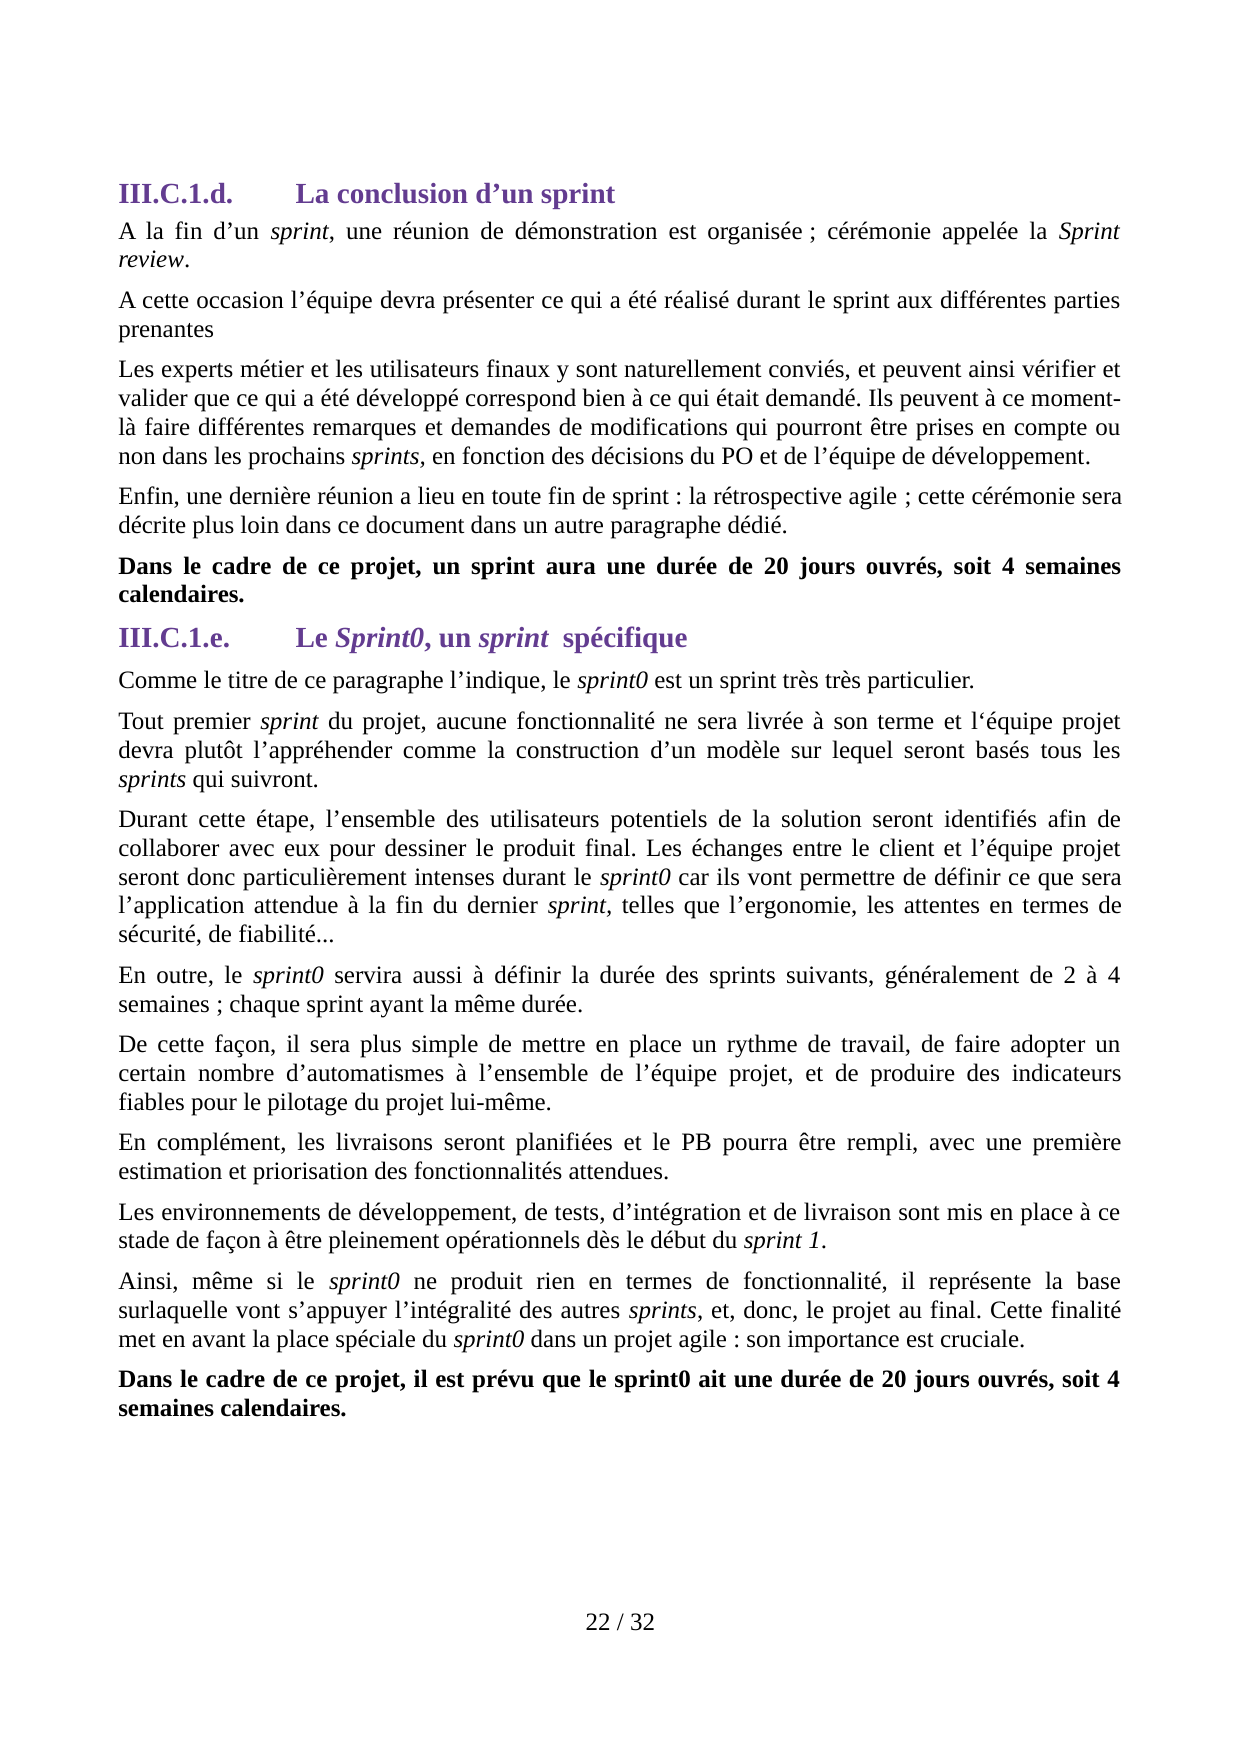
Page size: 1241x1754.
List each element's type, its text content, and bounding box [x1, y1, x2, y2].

text Dans le cadre de ce projet, il est prévu que le sprint0 ait une durée de 20 jours ouvrés, soit 4 semaines calendaires. [118, 1364, 1122, 1422]
text A cette occasion l’équipe devra présenter ce qui a été réalisé durant le sprint aux différentes parties prenantes [118, 285, 1122, 343]
text De cette façon, il sera plus simple de mettre en place un rythme de travail, de faire adopter un certain nombre d’automatismes à l’ensemble de l’équipe projet, et de produire des indicateurs fiables pour le pilotage du projet lui-même. [118, 1029, 1122, 1116]
text En complément, les livraisons seront planifiées et le PB pourra être rempli, avec une première estimation et priorisation des fonctionnalités attendues. [118, 1127, 1122, 1185]
subtitle Le Sprint0, un sprint spécifique [118, 620, 1122, 654]
text Ainsi, même si le sprint0 ne produit rien en termes de fonctionnalité, il représente la base surlaquelle vont s’appuyer l’intégralité des autres sprints, et, donc, le projet au final. Cette finalité met en avant la place spéciale du sprint0 dans un projet agile : son importance est cruciale. [118, 1266, 1122, 1352]
text Comme le titre de ce paragraphe l’indique, le sprint0 est un sprint très très particulier. [118, 666, 1122, 694]
text Dans le cadre de ce projet, un sprint aura une durée de 20 jours ouvrés, soit 4 semaines calendaires. [118, 551, 1122, 608]
text Tout premier sprint du projet, aucune fonctionnalité ne sera livrée à son terme et l‘équipe projet devra plutôt l’appréhender comme la construction d’un modèle sur lequel seront basés tous les sprints qui suivront. [118, 706, 1122, 792]
text Les experts métier et les utilisateurs finaux y sont naturellement conviés, et peuvent ainsi vérifier et valider que ce qui a été développé correspond bien à ce qui était demandé. Ils peuvent à ce moment-là faire différentes remarques et demandes de modifications qui pourront être prises en compte ou non dans les prochains sprints, en fonction des décisions du PO et de l’équipe de développement. [118, 354, 1122, 469]
text Durant cette étape, l’ensemble des utilisateurs potentiels de la solution seront identifiés afin de collaborer avec eux pour dessiner le produit final. Les échanges entre le client et l’équipe projet seront donc particulièrement intenses durant le sprint0 car ils vont permettre de définir ce que sera l’application attendue à la fin du dernier sprint, telles que l’ergonomie, les attentes en termes de sécurité, de fiabilité... [118, 804, 1122, 948]
text Enfin, une dernière réunion a lieu en toute fin de sprint : la rétrospective agile ; cette cérémonie sera décrite plus loin dans ce document dans un autre paragraphe dédié. [118, 481, 1122, 539]
subtitle La conclusion d’un sprint [118, 176, 1122, 210]
text A la fin d’un sprint, une réunion de démonstration est organisée ; cérémonie appelée la Sprint review. [118, 216, 1122, 273]
text Les environnements de développement, de tests, d’intégration et de livraison sont mis en place à ce stade de façon à être pleinement opérationnels dès le début du sprint 1. [118, 1197, 1122, 1254]
text En outre, le sprint0 servira aussi à définir la durée des sprints suivants, généralement de 2 à 4 semaines ; chaque sprint ayant la même durée. [118, 960, 1122, 1017]
